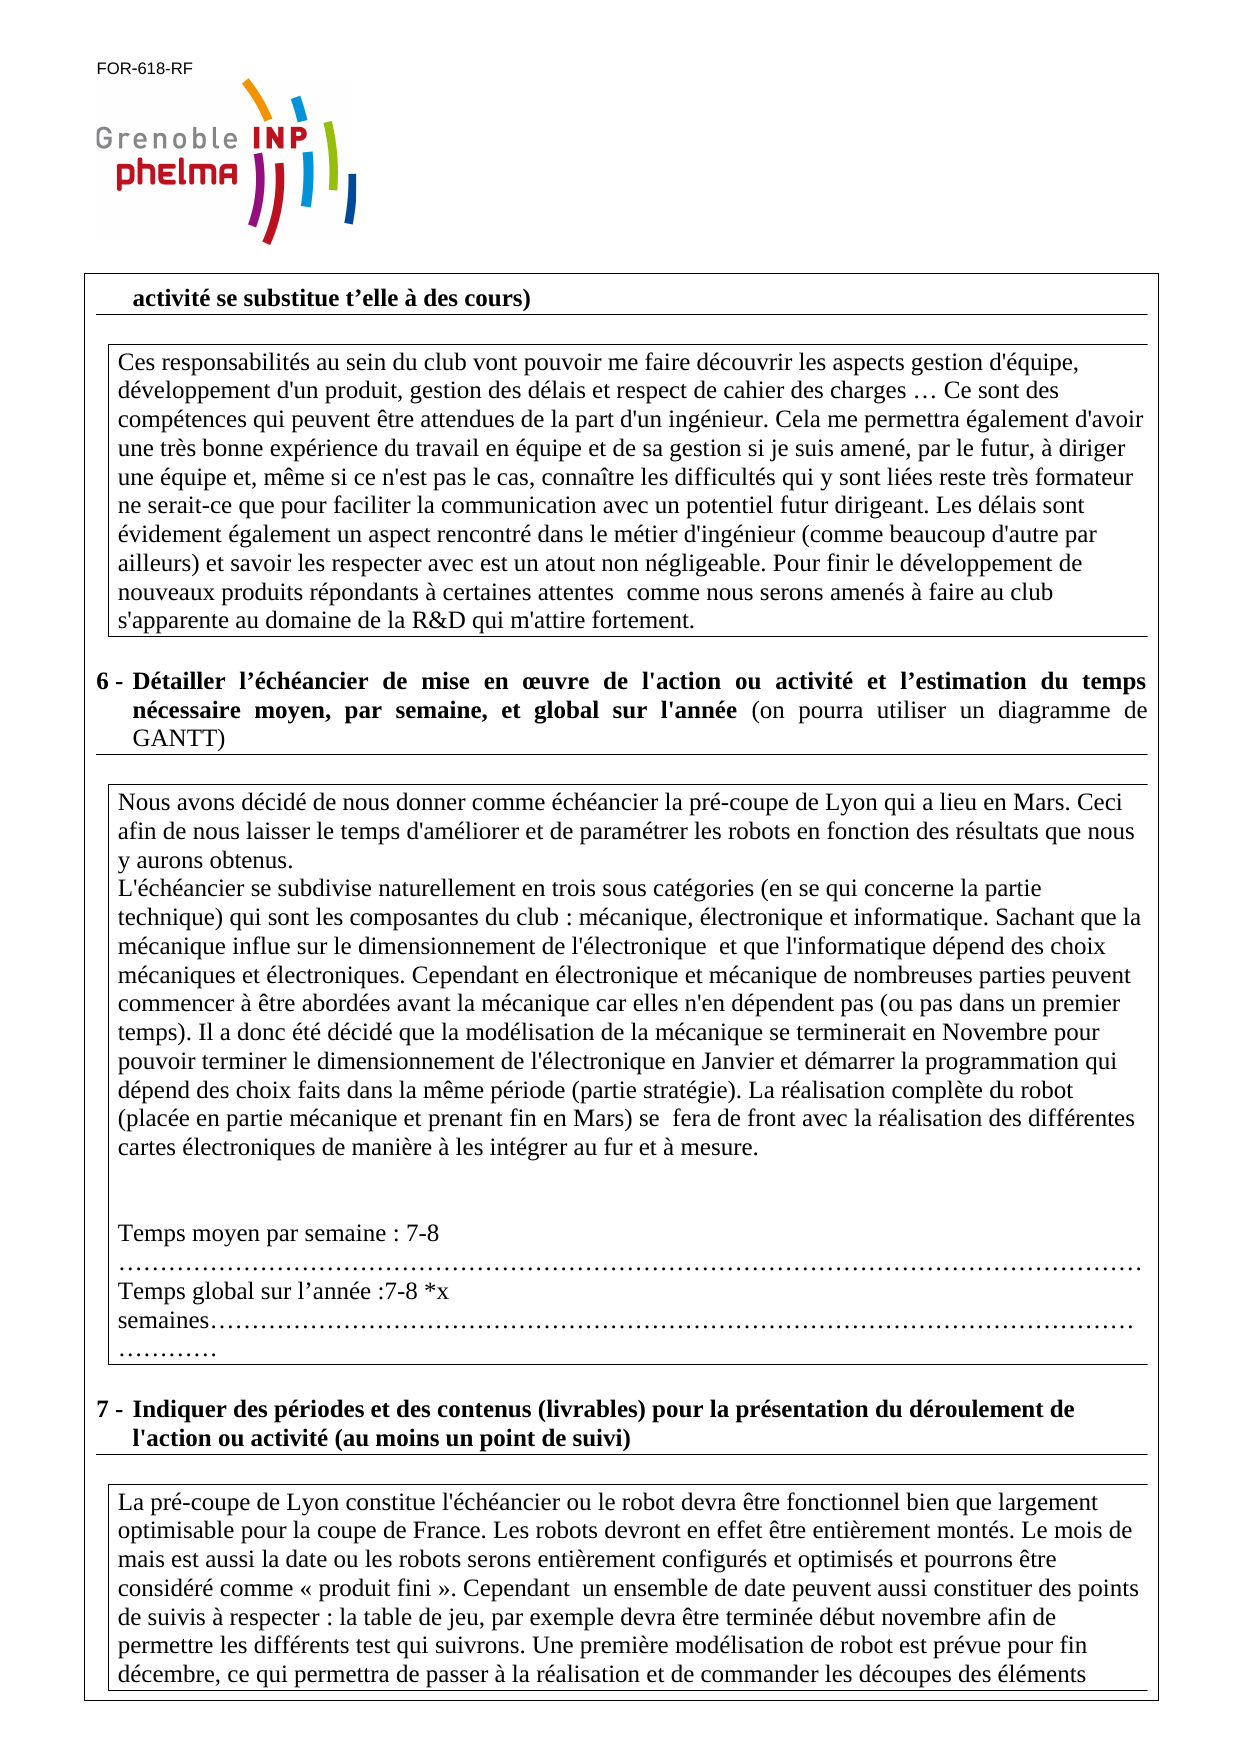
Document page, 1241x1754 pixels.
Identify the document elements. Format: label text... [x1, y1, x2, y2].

picture [96, 78, 357, 245]
table_cell activité se substitue t’elle à des cours) Ces responsabilités au sein du club vont pouvoir me faire découvrir les aspects gestion d'équipe, développement d'un produit, gestion des délais et respect de cahier des charges … Ce sont des compétences qui peuvent être attendues de la part d'un ingénieur. Cela me permettra également d'avoir une très bonne expérience du travail en équipe et de sa gestion si je suis amené, par le futur, à diriger une équipe et, même si ce n'est pas le cas, connaître les difficultés qui y sont liées reste très formateur ne serait-ce que pour faciliter la communication avec un potentiel futur dirigeant. Les délais sont évidement également un aspect rencontré dans le métier d'ingénieur (comme beaucoup d'autre par ailleurs) et savoir les respecter avec est un atout non négligeable. Pour finir le développement de nouveaux produits répondants à certaines attentes comme nous serons amenés à faire au club s'apparente au domaine de la R&D qui m'attire fortement. 6 - Détailler l’échéancier de mise en œuvre de l'action ou activité et l’estimation du temps nécessaire moyen, par semaine, et global sur l'année (on pourra utiliser un diagramme de GANTT) Nous avons décidé de nous donner comme échéancier la pré-coupe de Lyon qui a lieu en Mars. Ceci afin de nous laisser le temps d'améliorer et de paramétrer les robots en fonction des résultats que nous y aurons obtenus. L'échéancier se subdivise naturellement en trois sous catégories (en se qui concerne la partie technique) qui sont les composantes du club : mécanique, électronique et informatique. Sachant que la mécanique influe sur le dimensionnement de l'électronique et que l'informatique dépend des choix mécaniques et électroniques. Cependant en électronique et mécanique de nombreuses parties peuvent commencer à être abordées avant la mécanique car elles n'en dépendent pas (ou pas dans un premier temps). Il a donc été décidé que la modélisation de la mécanique se terminerait en Novembre pour pouvoir terminer le dimensionnement de l'électronique en Janvier et démarrer la programmation qui dépend des choix faits dans la même période (partie stratégie). La réalisation complète du robot (placée en partie mécanique et prenant fin en Mars) se fera de front avec la réalisation des différentes cartes électroniques de manière à les intégrer au fur et à mesure. Temps moyen par semaine : 7-8 ……………………………………………………………………………………………………………Temps global sur l’année :7-8 *x semaines…………………………………………………………………………………………………………… 7 - Indiquer des périodes et des contenus (livrables) pour la présentation du déroulement de l'action ou activité (au moins un point de suivi) La pré-coupe de Lyon constitue l'échéancier ou le robot devra être fonctionnel bien que largement optimisable pour la coupe de France. Les robots devront en effet être entièrement montés. Le mois de mais est aussi la date ou les robots serons entièrement configurés et optimisés et pourrons être considéré comme « produit fini ». Cependant un ensemble de date peuvent aussi constituer des points de suivis à respecter : la table de jeu, par exemple devra être terminée début novembre afin de permettre les différents test qui suivrons. Une première modélisation de robot est prévue pour fin décembre, ce qui permettra de passer à la réalisation et de commander les découpes des éléments [85, 274, 1158, 1700]
